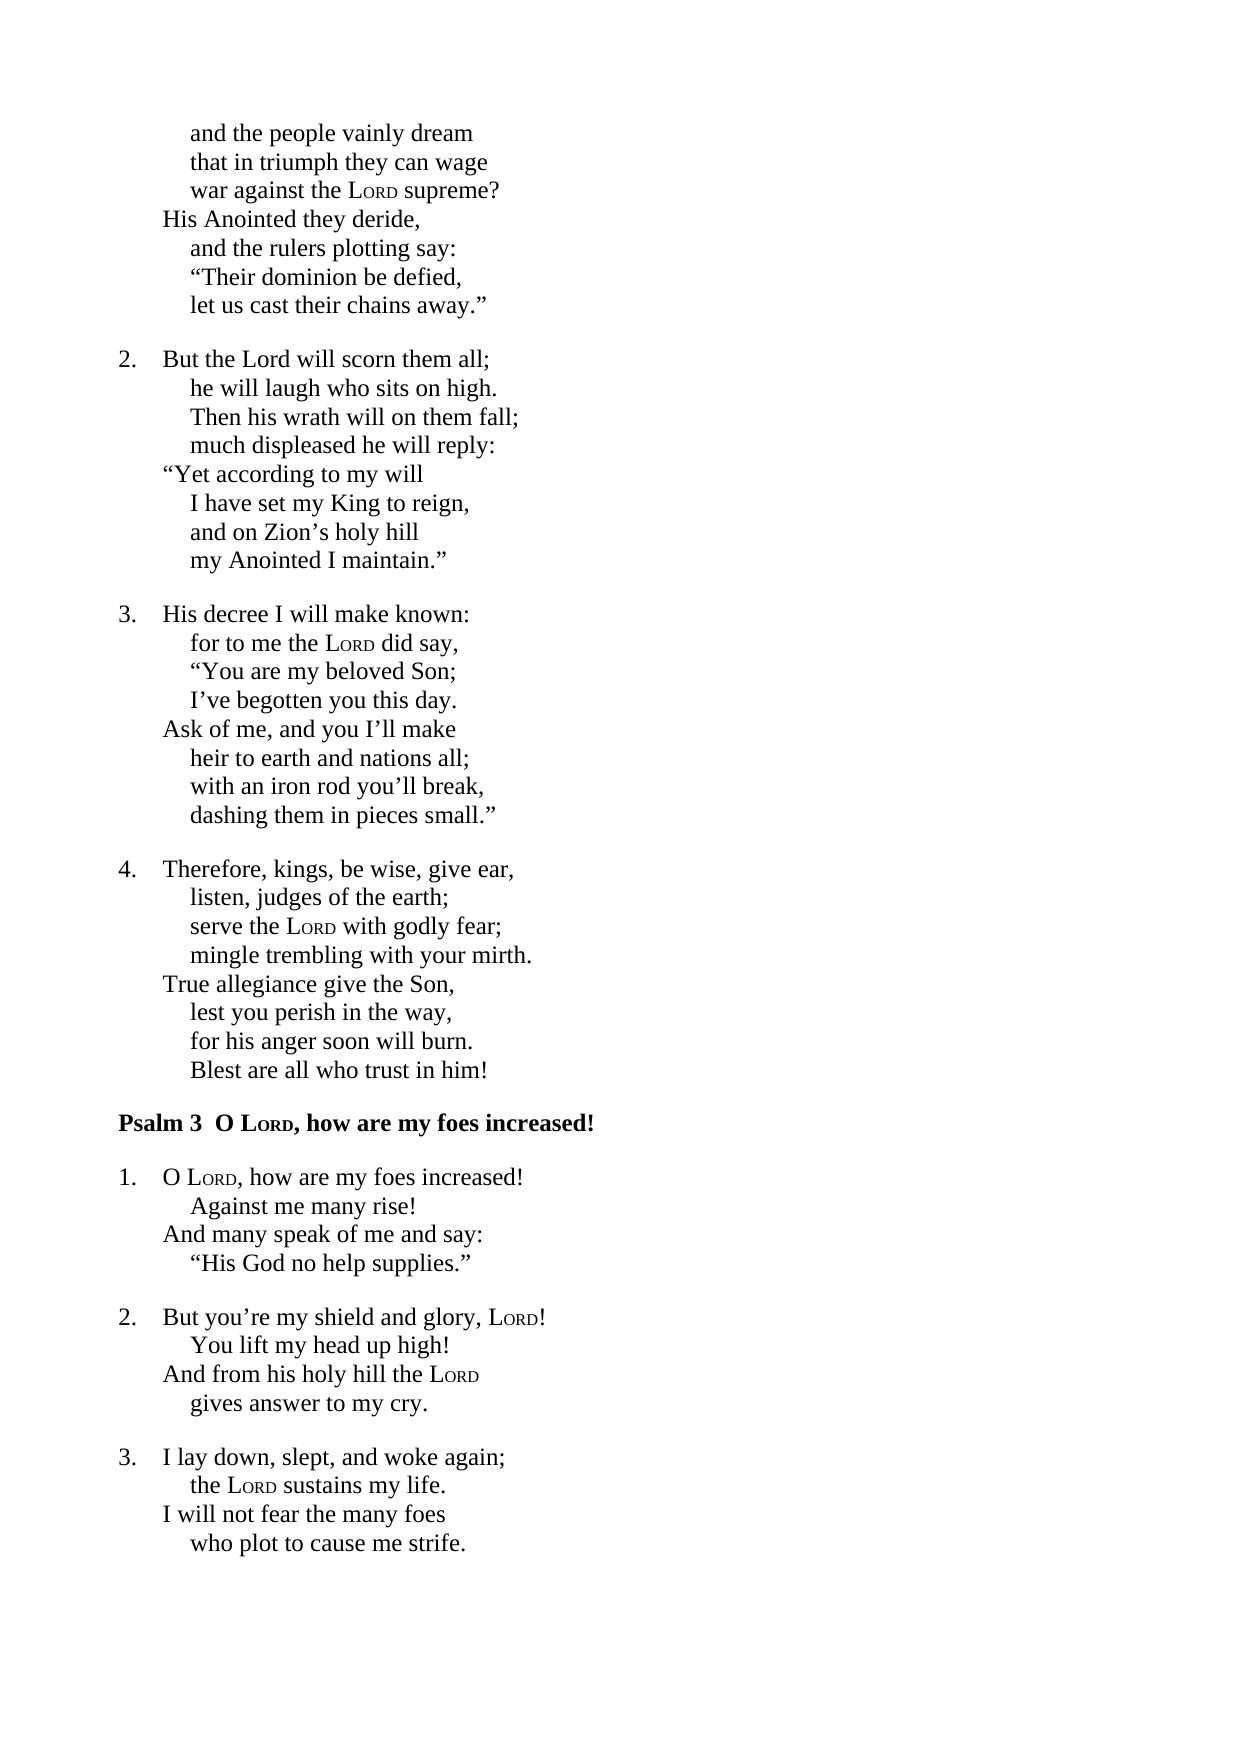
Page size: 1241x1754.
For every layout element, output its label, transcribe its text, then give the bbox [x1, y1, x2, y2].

text 4. Therefore, kings, be wise, give ear, [118, 854, 1122, 882]
text “You are my beloved Son; [171, 656, 1122, 685]
text and the rulers plotting say: [171, 233, 1122, 262]
text 3. I lay down, slept, and woke again; [118, 1442, 1122, 1470]
text listen, judges of the earth; [171, 882, 1122, 911]
text “Yet according to my will [162, 459, 1122, 488]
text 1. O Lord, how are my foes increased! [118, 1162, 1122, 1191]
text 2. But the Lord will scorn them all; [118, 344, 1122, 373]
text You lift my head up high! [171, 1331, 1122, 1359]
text Blest are all who trust in him! [171, 1055, 1122, 1084]
text Then his wrath will on them fall; [171, 402, 1122, 430]
text let us cast their chains away.” [171, 291, 1122, 319]
text 3. His decree I will make known: [118, 599, 1122, 628]
text he will laugh who sits on high. [171, 373, 1122, 402]
text the Lord sustains my life. [171, 1470, 1122, 1499]
text I have set my King to reign, [171, 488, 1122, 517]
text war against the Lord supreme? [171, 176, 1122, 204]
text I’ve begotten you this day. [171, 685, 1122, 714]
text And many speak of me and say: [162, 1219, 1122, 1248]
text with an iron rod you’ll break, [171, 771, 1122, 800]
text lest you perish in the way, [171, 997, 1122, 1026]
text my Anointed I maintain.” [171, 545, 1122, 574]
text And from his holy hill the Lord [162, 1359, 1122, 1388]
text Ask of me, and you I’ll make [162, 714, 1122, 743]
text and the people vainly dream [171, 118, 1122, 147]
text for his anger soon will burn. [171, 1026, 1122, 1055]
text that in triumph they can wage [171, 147, 1122, 176]
text mingle trembling with your mirth. [171, 940, 1122, 969]
text who plot to cause me strife. [171, 1528, 1122, 1557]
text gives answer to my cry. [171, 1388, 1122, 1417]
text I will not fear the many foes [162, 1499, 1122, 1528]
subtitle Psalm 3 O Lord, how are my foes increased! [118, 1108, 1122, 1137]
text “Their dominion be defied, [171, 262, 1122, 291]
text dashing them in pieces small.” [171, 800, 1122, 829]
text “His God no help supplies.” [171, 1248, 1122, 1277]
text True allegiance give the Son, [162, 969, 1122, 997]
text His Anointed they deride, [162, 204, 1122, 233]
text serve the Lord with godly fear; [171, 911, 1122, 940]
text 2. But you’re my shield and glory, Lord! [118, 1302, 1122, 1331]
text and on Zion’s holy hill [171, 517, 1122, 545]
text much displeased he will reply: [171, 430, 1122, 459]
text Against me many rise! [171, 1191, 1122, 1219]
text for to me the Lord did say, [171, 628, 1122, 656]
text heir to earth and nations all; [171, 743, 1122, 771]
